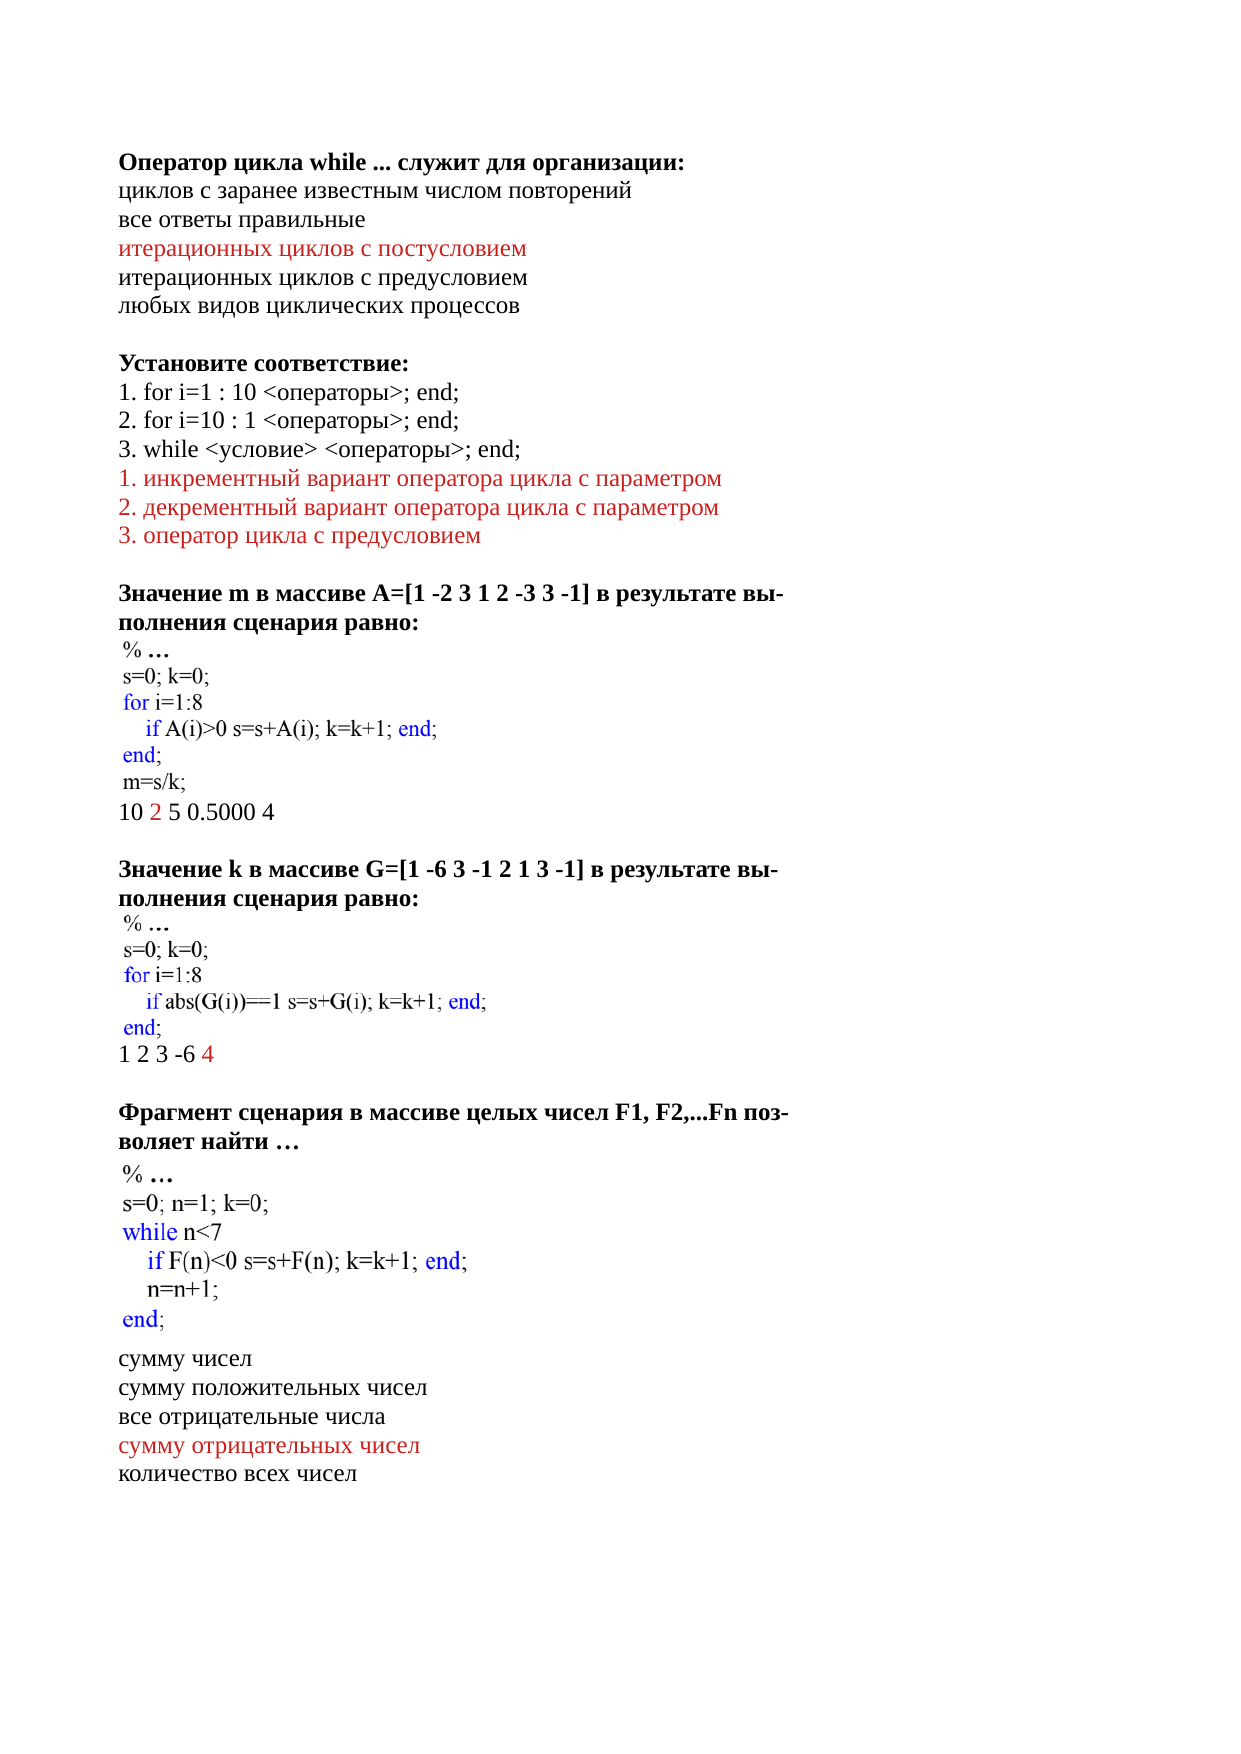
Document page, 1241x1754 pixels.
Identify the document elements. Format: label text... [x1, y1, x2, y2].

text сумму положительных чисел [118, 1372, 1122, 1401]
text 1. инкрементный вариант оператора цикла с параметром [118, 463, 1122, 492]
text итерационных циклов с постусловием [118, 233, 1122, 262]
picture [118, 635, 447, 797]
text 10 2 5 0.5000 4 [118, 797, 1122, 825]
text Фрагмент сценария в массиве целых чисел F1, F2,...Fn поз- [118, 1097, 1122, 1126]
text сумму чисел [118, 1343, 1122, 1372]
text Значение k в массиве G=[1 -6 3 -1 2 1 3 -1] в результате вы- [118, 854, 1122, 883]
text все отрицательные числа [118, 1401, 1122, 1430]
text количество всех чисел [118, 1458, 1122, 1487]
picture [118, 1154, 474, 1344]
text полнения сценария равно: [118, 883, 1122, 912]
text 1 2 3 -6 4 [118, 1039, 1122, 1068]
text полнения сценария равно: [118, 607, 1122, 636]
text 2. декрементный вариант оператора цикла с параметром [118, 492, 1122, 521]
text Оператор цикла while ... служит для организации: [118, 147, 1122, 176]
text Значение m в массиве A=[1 -2 3 1 2 -3 3 -1] в результате вы- [118, 578, 1122, 607]
text все ответы правильные [118, 204, 1122, 233]
text любых видов циклических процессов [118, 291, 1122, 319]
text 3. оператор цикла с предусловием [118, 521, 1122, 549]
text воляет найти … [118, 1126, 1122, 1154]
text Установите соответствие: [118, 348, 1122, 377]
text сумму отрицательных чисел [118, 1430, 1122, 1458]
text 2. for i=10 : 1 <операторы>; end; [118, 406, 1122, 434]
text 1. for i=1 : 10 <операторы>; end; [118, 377, 1122, 406]
picture [118, 911, 491, 1040]
text циклов с заранее известным числом повторений [118, 176, 1122, 204]
text 3. while <условие> <операторы>; end; [118, 434, 1122, 463]
text итерационных циклов с предусловием [118, 262, 1122, 291]
